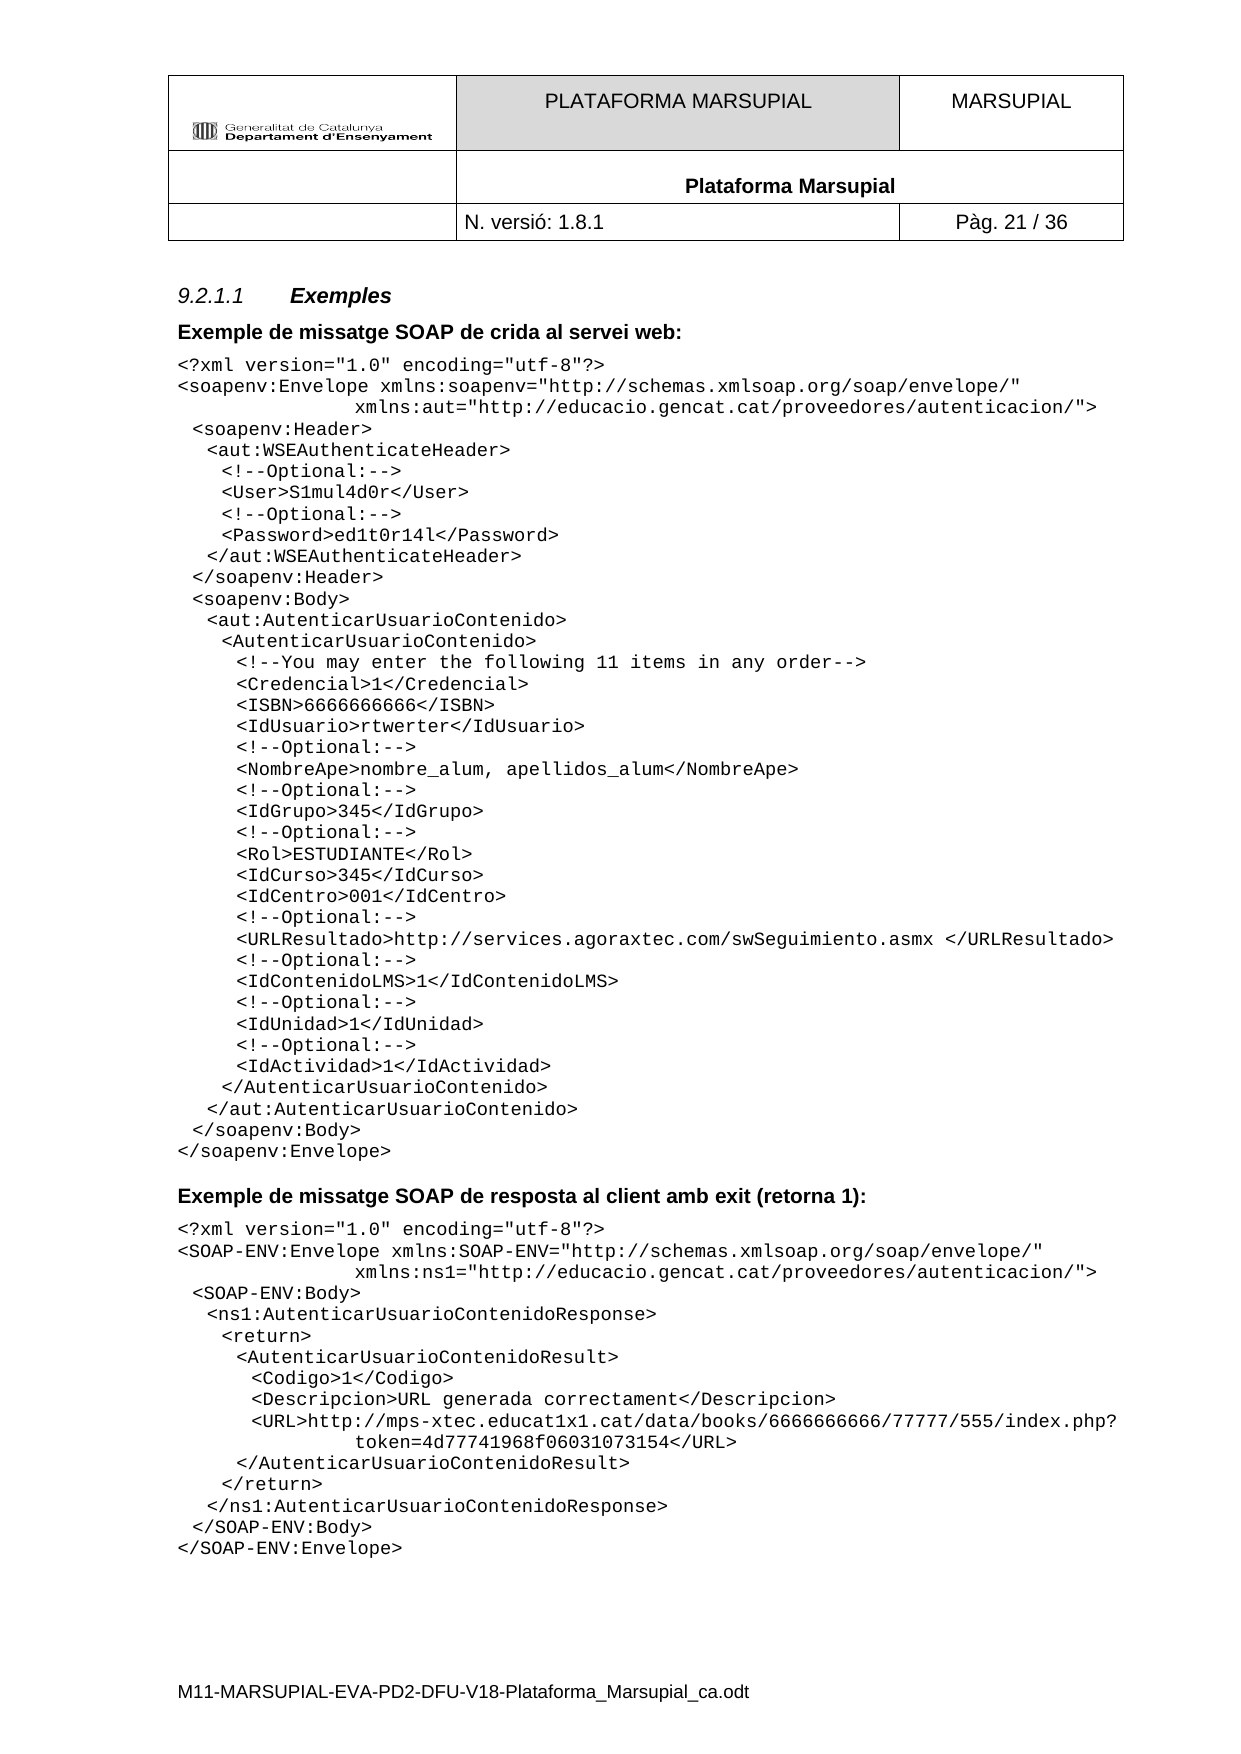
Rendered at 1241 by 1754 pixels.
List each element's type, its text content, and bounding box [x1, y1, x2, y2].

text <AutenticarUsuarioContenidoResult> [177, 1348, 1122, 1369]
text <IdContenidoLMS>1</IdContenidoLMS> [177, 972, 1122, 993]
text </return> [177, 1475, 1122, 1496]
text <IdUnidad>1</IdUnidad> [177, 1014, 1122, 1036]
text <Codigo>1</Codigo> [177, 1369, 1122, 1390]
text <aut:AutenticarUsuarioContenido> [177, 611, 1122, 632]
text </ns1:AutenticarUsuarioContenidoResponse> [177, 1496, 1122, 1518]
text <!--Optional:--> [177, 908, 1122, 929]
text <IdCurso>345</IdCurso> [177, 866, 1122, 887]
text <!--Optional:--> [177, 781, 1122, 802]
text <Password>ed1t0r14l</Password> [177, 526, 1122, 547]
text <!--Optional:--> [177, 504, 1122, 526]
text <SOAP-ENV:Envelope xmlns:SOAP-ENV="http://schemas.xmlsoap.org/soap/envelope/" xmlns:ns1="http://educacio.gencat.cat/proveedores/autenticacion/"> [177, 1241, 1122, 1284]
text </soapenv:Header> [177, 568, 1122, 589]
text <aut:WSEAuthenticateHeader> [177, 441, 1122, 462]
text <!--Optional:--> [177, 1036, 1122, 1057]
text <!--Optional:--> [177, 993, 1122, 1014]
text <return> [177, 1326, 1122, 1348]
text <NombreApe>nombre_alum, apellidos_alum</NombreApe> [177, 759, 1122, 781]
text <IdUsuario>rtwerter</IdUsuario> [177, 717, 1122, 738]
text </AutenticarUsuarioContenido> [177, 1078, 1122, 1099]
text <User>S1mul4d0r</User> [177, 483, 1122, 504]
text <soapenv:Body> [177, 589, 1122, 611]
text <!--You may enter the following 11 items in any order--> [177, 653, 1122, 674]
text <URL>http://mps-xtec.educat1x1.cat/data/books/6666666666/77777/555/index.php?token=4d77741968f06031073154</URL> [177, 1411, 1122, 1454]
text <AutenticarUsuarioContenido> [177, 632, 1122, 653]
text <Credencial>1</Credencial> [177, 674, 1122, 696]
text <!--Optional:--> [177, 951, 1122, 972]
text <Descripcion>URL generada correctament</Descripcion> [177, 1390, 1122, 1411]
text <IdActividad>1</IdActividad> [177, 1057, 1122, 1078]
text <SOAP-ENV:Body> [177, 1284, 1122, 1305]
text Exemple de missatge SOAP de resposta al client amb exit (retorna 1): [177, 1184, 1122, 1208]
text <!--Optional:--> [177, 823, 1122, 844]
text <IdCentro>001</IdCentro> [177, 887, 1122, 908]
text </soapenv:Body> [177, 1121, 1122, 1142]
text <ISBN>6666666666</ISBN> [177, 696, 1122, 717]
text Exemple de missatge SOAP de crida al servei web: [177, 320, 1122, 344]
text <!--Optional:--> [177, 738, 1122, 759]
text </aut:AutenticarUsuarioContenido> [177, 1099, 1122, 1121]
text <?xml version="1.0" encoding="utf-8"?> [177, 356, 1122, 377]
text <URLResultado>http://services.agoraxtec.com/swSeguimiento.asmx </URLResultado> [177, 929, 1122, 951]
text <ns1:AutenticarUsuarioContenidoResponse> [177, 1305, 1122, 1326]
text <Rol>ESTUDIANTE</Rol> [177, 844, 1122, 866]
text <!--Optional:--> [177, 462, 1122, 483]
subtitle Exemples [177, 283, 1122, 308]
text </SOAP-ENV:Envelope> [177, 1539, 1122, 1560]
text </SOAP-ENV:Body> [177, 1518, 1122, 1539]
text </soapenv:Envelope> [177, 1142, 1122, 1163]
text <soapenv:Header> [177, 419, 1122, 441]
text </aut:WSEAuthenticateHeader> [177, 547, 1122, 568]
text <?xml version="1.0" encoding="utf-8"?> [177, 1220, 1122, 1241]
text <soapenv:Envelope xmlns:soapenv="http://schemas.xmlsoap.org/soap/envelope/" xmlns:aut="http://educacio.gencat.cat/proveedores/autenticacion/"> [177, 377, 1122, 419]
text <IdGrupo>345</IdGrupo> [177, 802, 1122, 823]
text </AutenticarUsuarioContenidoResult> [177, 1454, 1122, 1475]
